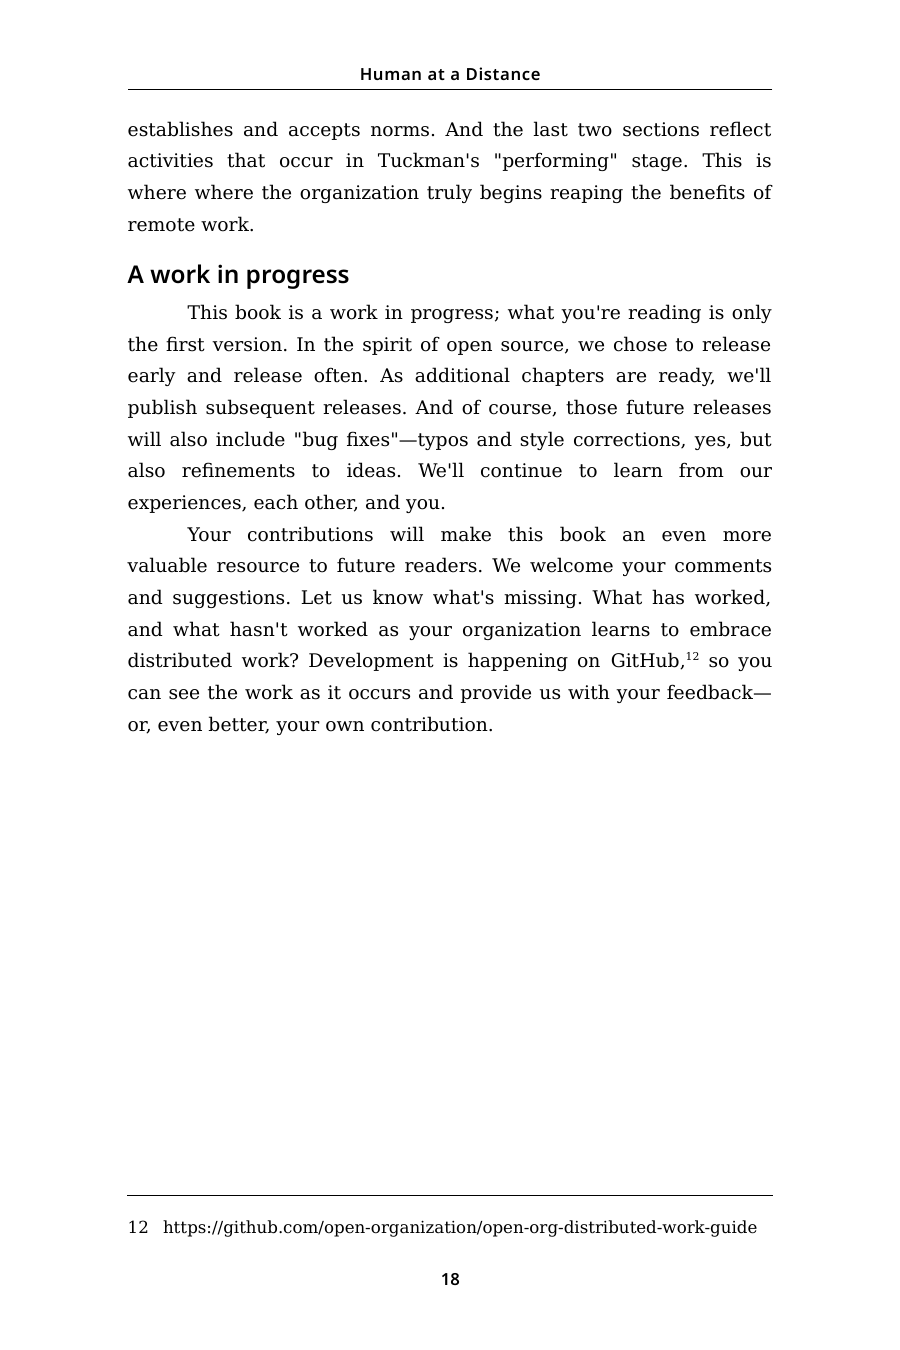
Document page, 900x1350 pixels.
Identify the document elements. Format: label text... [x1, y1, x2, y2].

text https://github.com/open-organization/open-org-distributed-work-guide [127, 1218, 772, 1237]
text This book is a work in progress; what you're reading is only the first version. In the spirit of open source, we chose to release early and release often. As additional chapters are ready, we'll publish subsequent releases. And of course, those future releases will also include "bug fixes"—typos and style corrections, yes, but also refinements to ideas. We'll continue to learn from our experiences, each other, and you. [127, 302, 772, 514]
text establishes and accepts norms. And the last two sections reflect activities that occur in Tuckman's "performing" stage. This is where where the organization truly begins reaping the benefits of remote work. [127, 118, 772, 235]
subtitle A work in progress [127, 260, 772, 290]
text Your contributions will make this book an even more valuable resource to future readers. We welcome your comments and suggestions. Let us know what's missing. What has worked, and what hasn't worked as your organization learns to embrace distributed work? Development is happening on GitHub, so you can see the work as it occurs and provide us with your feedback—or, even better, your own contribution. [127, 524, 772, 736]
